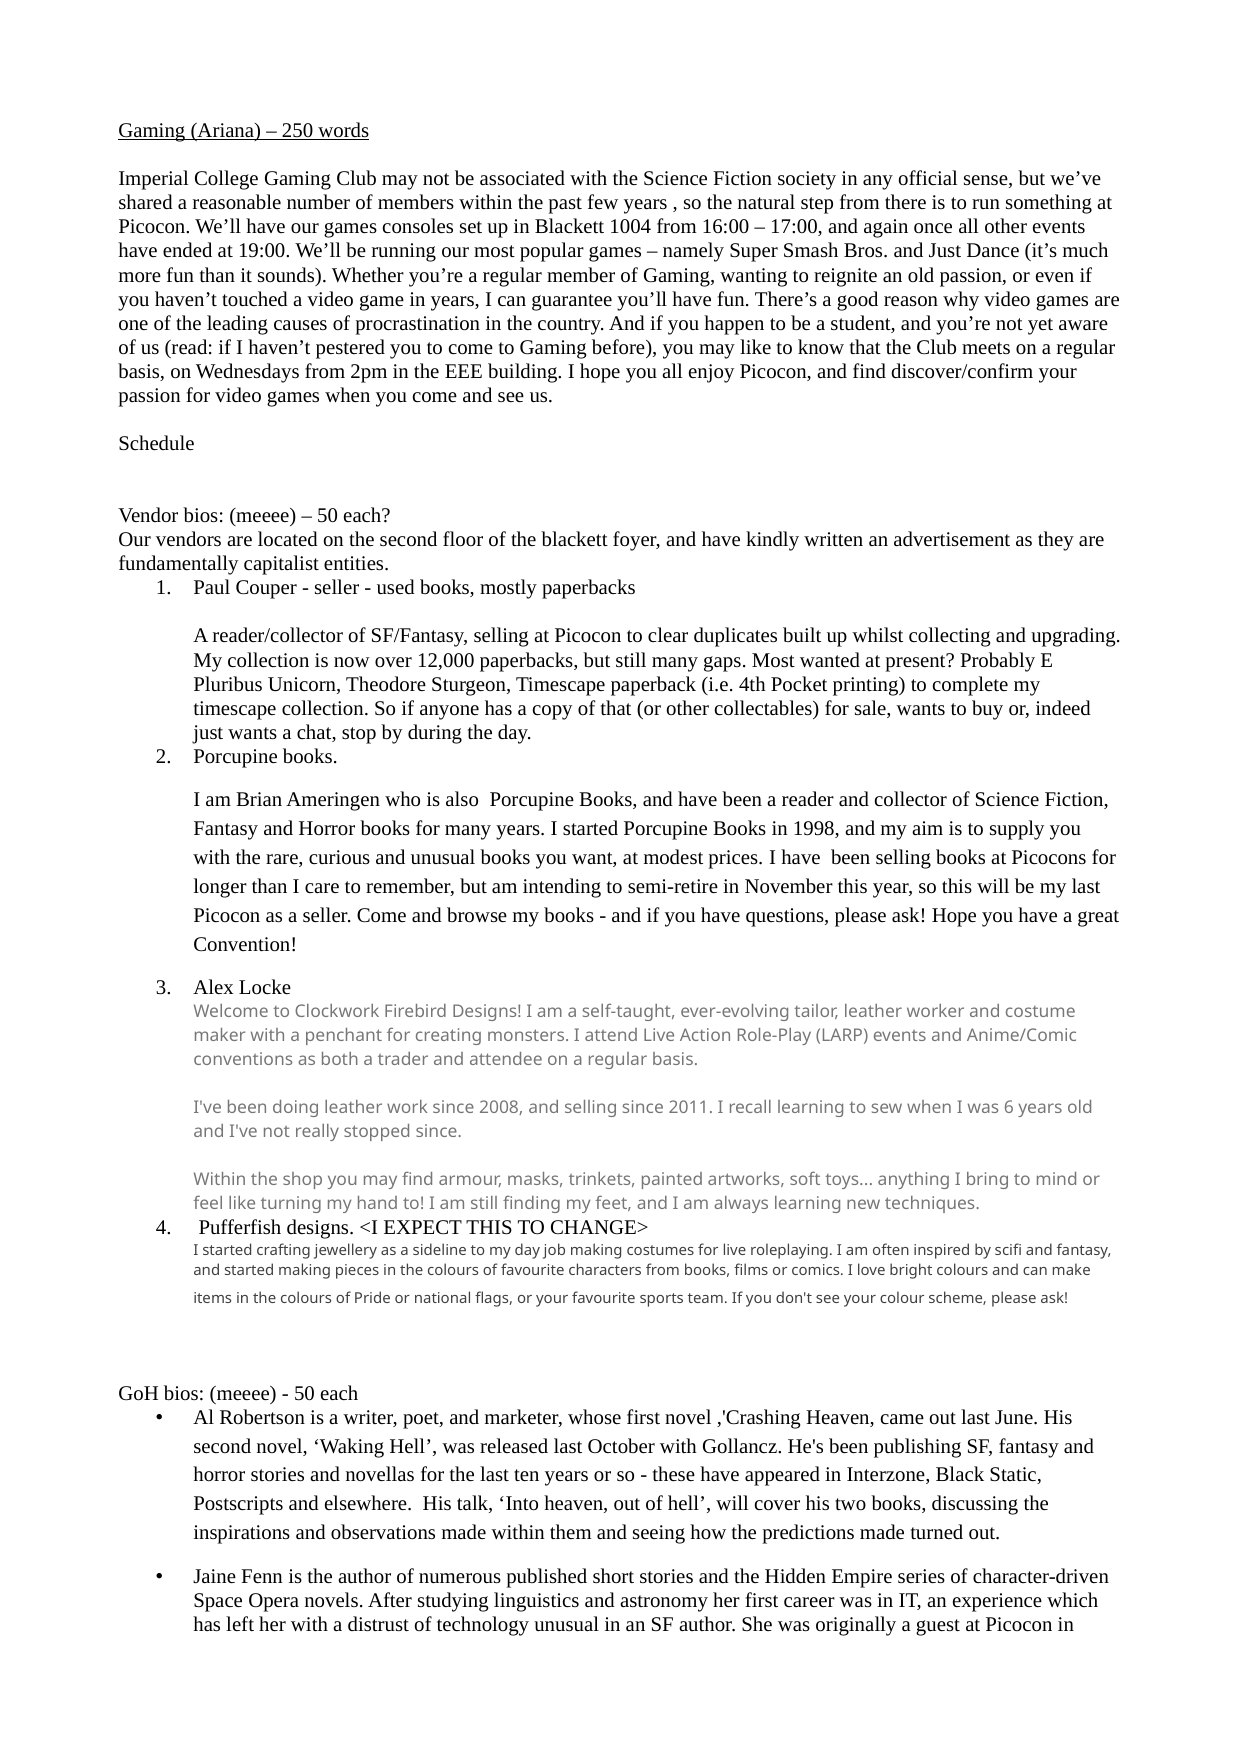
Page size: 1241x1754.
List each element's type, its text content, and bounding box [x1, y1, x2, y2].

list Jaine Fenn is the author of numerous published short stories and the Hidden Empire series of character-driven Space Opera novels. After studying linguistics and astronomy her first career was in IT, an experience which has left her with a distrust of technology unusual in an SF author. She was originally a guest at Picocon in [156, 1563, 1122, 1636]
list Porcupine books. [156, 744, 1122, 768]
list Alex Locke [156, 975, 1122, 999]
text GoH bios: (meeee) - 50 each [118, 1381, 1122, 1405]
text Schedule [118, 431, 1122, 455]
list I started crafting jewellery as a sideline to my day job making costumes for live roleplaying. I am often inspired by scifi and fantasy, and started making pieces in the colours of favourite characters from books, films or comics. I love bright colours and can make items in the colours of Pride or national flags, or your favourite sports team. If you don't see your colour scheme, please ask! [156, 1239, 1122, 1308]
text Imperial College Gaming Club may not be associated with the Science Fiction society in any official sense, but we’ve shared a reasonable number of members within the past few years , so the natural step from there is to run something at Picocon. We’ll have our games consoles set up in Blackett 1004 from 16:00 – 17:00, and again once all other events have ended at 19:00. We’ll be running our most popular games – namely Super Smash Bros. and Just Dance (it’s much more fun than it sounds). Whether you’re a regular member of Gaming, wanting to reignite an old passion, or even if you haven’t touched a video game in years, I can guarantee you’ll have fun. There’s a good reason why video games are one of the leading causes of procrastination in the country. And if you happen to be a student, and you’re not yet aware of us (read: if I haven’t pestered you to come to Gaming before), you may like to know that the Club meets on a regular basis, on Wednesdays from 2pm in the EEE building. I hope you all enjoy Picocon, and find discover/confirm your passion for video games when you come and see us. [118, 166, 1122, 407]
text Vendor bios: (meeee) – 50 each? [118, 503, 1122, 527]
list Al Robertson is a writer, poet, and marketer, whose first novel ,'Crashing Heaven, came out last June. His second novel, ‘Waking Hell’, was released last October with Gollancz. He's been publishing SF, fantasy and horror stories and novellas for the last ten years or so - these have appeared in Interzone, Black Static, Postscripts and elsewhere. His talk, ‘Into heaven, out of hell’, will cover his two books, discussing the inspirations and observations made within them and seeing how the predictions made turned out. [156, 1405, 1122, 1544]
list I am Brian Ameringen who is also Porcupine Books, and have been a reader and collector of Science Fiction, Fantasy and Horror books for many years. I started Porcupine Books in 1998, and my aim is to supply you with the rare, curious and unusual books you want, at modest prices. I have been selling books at Picocons for longer than I care to remember, but am intending to semi-retire in November this year, so this will be my last Picocon as a seller. Come and browse my books - and if you have questions, please ask! Hope you have a great Convention! [156, 787, 1122, 956]
list Welcome to Clockwork Firebird Designs! I am a self-taught, ever-evolving tailor, leather worker and costume maker with a penchant for creating monsters. I attend Live Action Role-Play (LARP) events and Anime/Comic conventions as both a trader and attendee on a regular basis. I've been doing leather work since 2008, and selling since 2011. I recall learning to sew when I was 6 years old and I've not really stopped since. Within the shop you may find armour, masks, trinkets, painted artworks, soft toys... anything I bring to mind or feel like turning my hand to! I am still finding my feet, and I am always learning new techniques. [156, 999, 1122, 1215]
list Paul Couper - seller - used books, mostly paperbacks A reader/collector of SF/Fantasy, selling at Picocon to clear duplicates built up whilst collecting and upgrading. My collection is now over 12,000 paperbacks, but still many gaps. Most wanted at present? Probably E Pluribus Unicorn, Theodore Sturgeon, Timescape paperback (i.e. 4th Pocket printing) to complete my timescape collection. So if anyone has a copy of that (or other collectables) for sale, wants to buy or, indeed just wants a chat, stop by during the day. [156, 575, 1122, 744]
text Gaming (Ariana) – 250 words [118, 118, 1122, 142]
text Our vendors are located on the second floor of the blackett foyer, and have kindly written an advertisement as they are fundamentally capitalist entities. [118, 527, 1122, 575]
list Pufferfish designs. <I EXPECT THIS TO CHANGE> [156, 1215, 1122, 1239]
